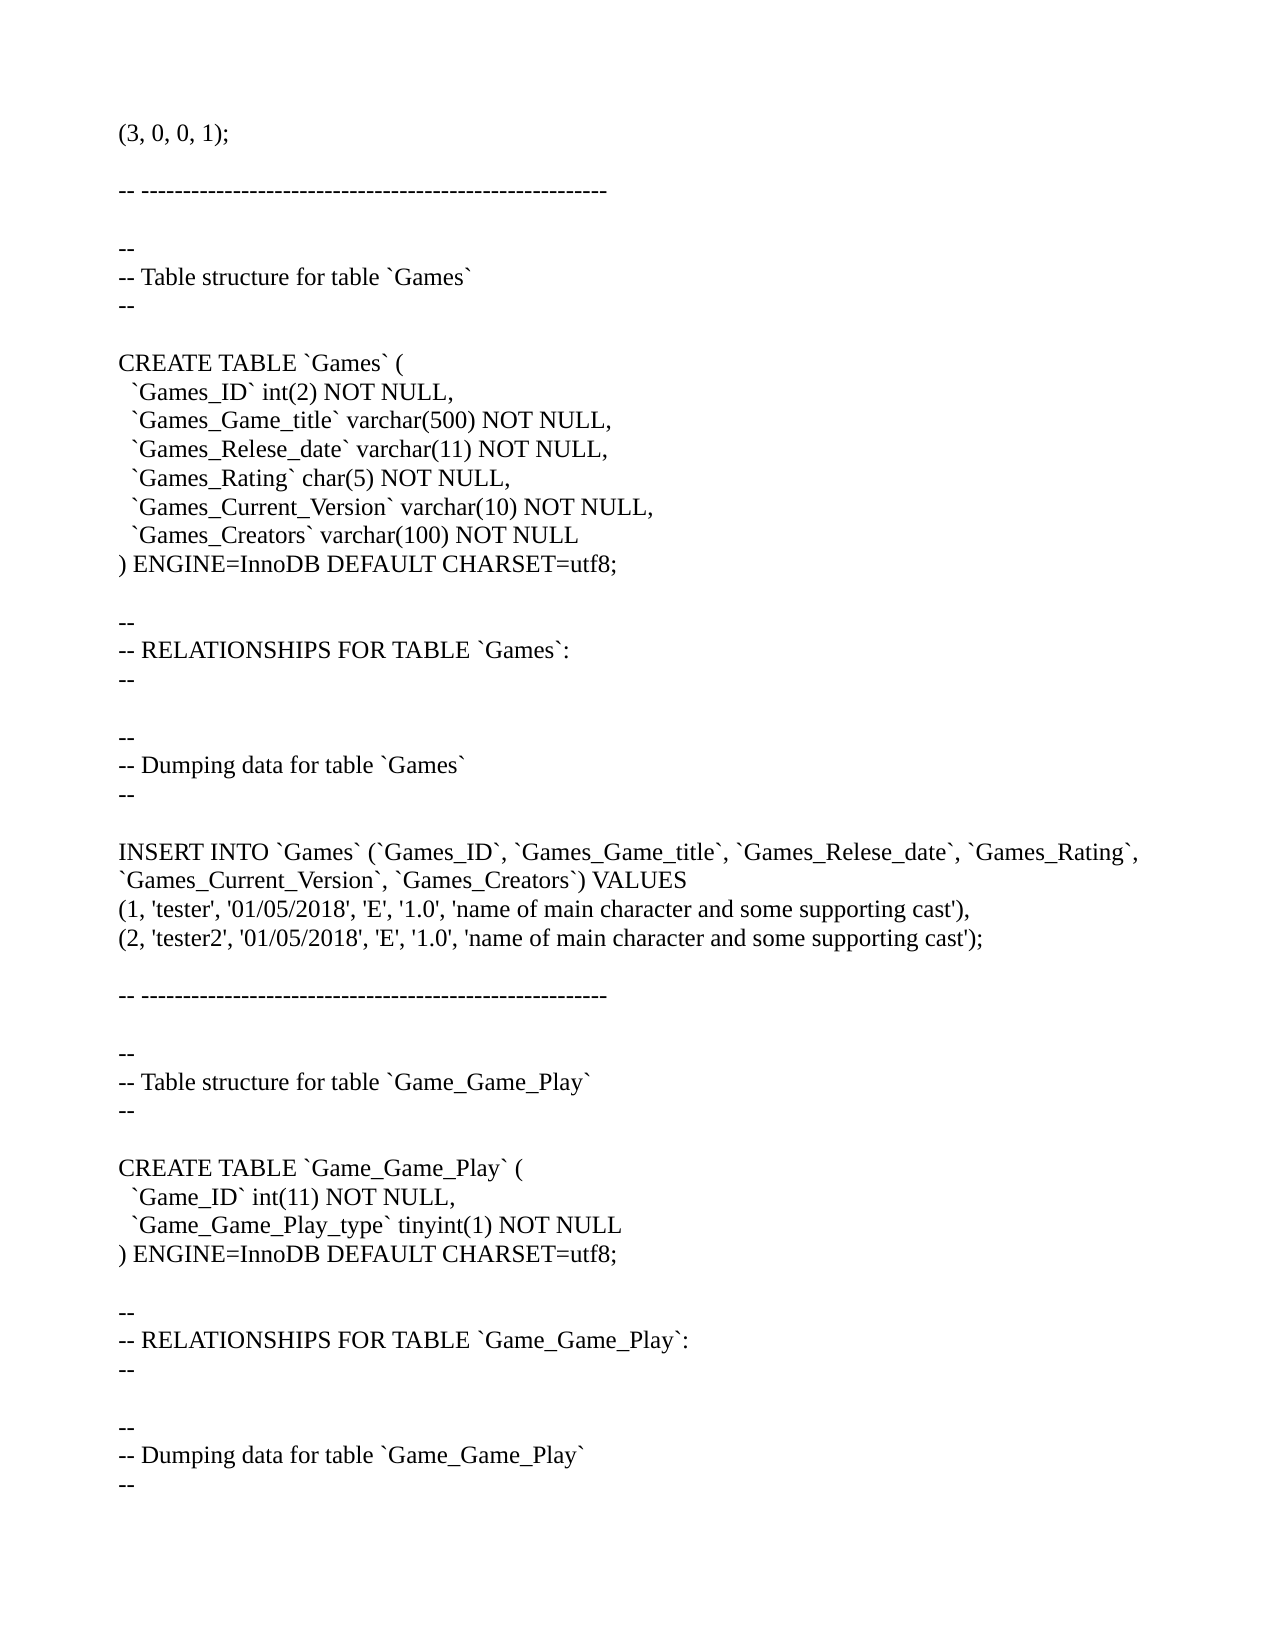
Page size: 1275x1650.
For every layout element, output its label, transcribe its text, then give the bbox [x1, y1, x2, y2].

text (3, 0, 0, 1); -- -------------------------------------------------------- -- -- Table structure for table `Games` -- CREATE TABLE `Games` ( `Games_ID` int(2) NOT NULL, `Games_Game_title` varchar(500) NOT NULL, `Games_Relese_date` varchar(11) NOT NULL, `Games_Rating` char(5) NOT NULL, `Games_Current_Version` varchar(10) NOT NULL, `Games_Creators` varchar(100) NOT NULL ) ENGINE=InnoDB DEFAULT CHARSET=utf8; -- -- RELATIONSHIPS FOR TABLE `Games`: -- -- -- Dumping data for table `Games` -- INSERT INTO `Games` (`Games_ID`, `Games_Game_title`, `Games_Relese_date`, `Games_Rating`, `Games_Current_Version`, `Games_Creators`) VALUES (1, 'tester', '01/05/2018', 'E', '1.0', 'name of main character and some supporting cast'), (2, 'tester2', '01/05/2018', 'E', '1.0', 'name of main character and some supporting cast'); -- -------------------------------------------------------- -- -- Table structure for table `Game_Game_Play` -- CREATE TABLE `Game_Game_Play` ( `Game_ID` int(11) NOT NULL, `Game_Game_Play_type` tinyint(1) NOT NULL ) ENGINE=InnoDB DEFAULT CHARSET=utf8; -- -- RELATIONSHIPS FOR TABLE `Game_Game_Play`: -- -- -- Dumping data for table `Game_Game_Play` [118, 118, 1157, 1527]
